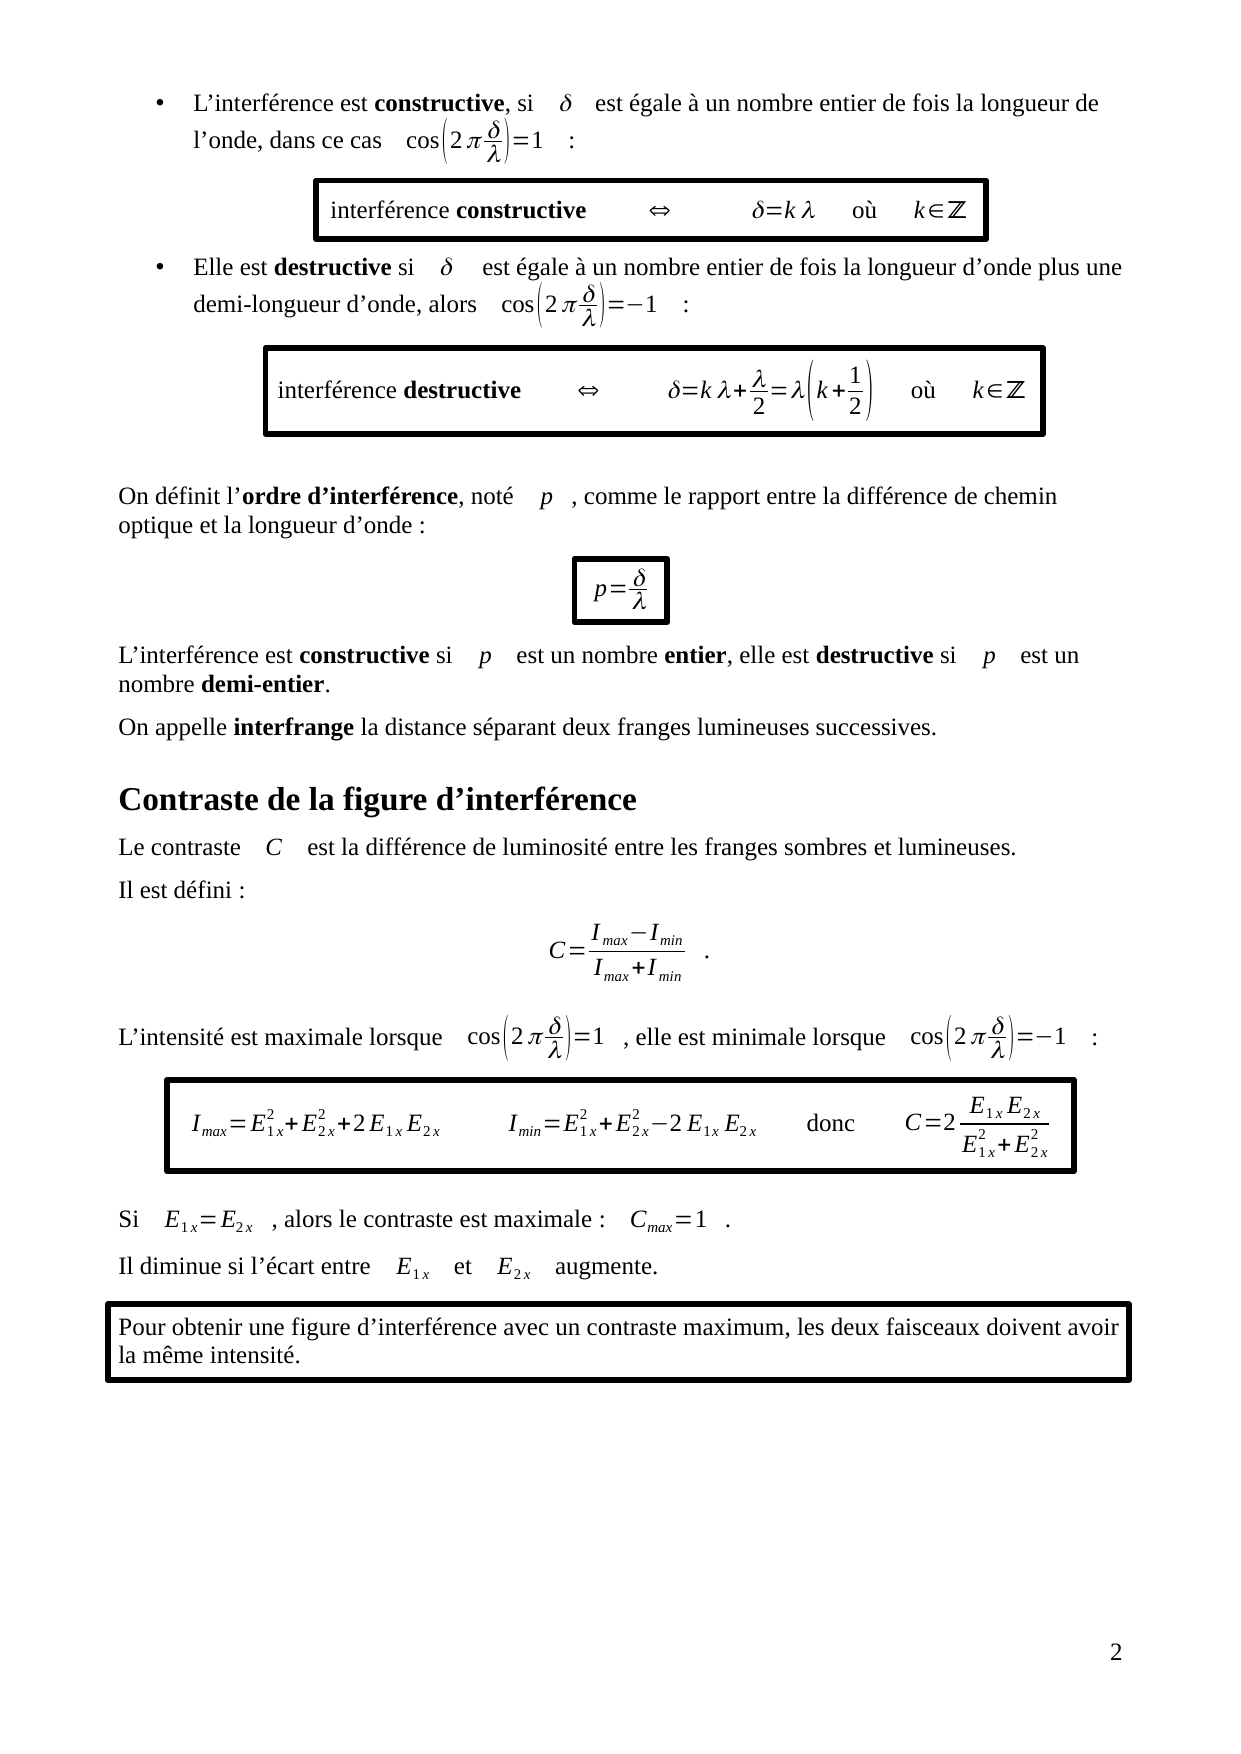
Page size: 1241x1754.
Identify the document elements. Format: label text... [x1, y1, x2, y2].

text [1077, 1091, 1122, 1161]
text Contraste de la figure d’interférence [118, 779, 1122, 818]
text Il est défini : [118, 875, 1122, 904]
text Il diminue si l’écart entre et augmente. [118, 1251, 1122, 1283]
list [989, 195, 1122, 224]
text L’interférence est constructive si est un nombre entier, elle est destructive si est un nombre demi-entier. [118, 640, 1122, 698]
list Elle est destructive si est égale à un nombre entier de fois la longueur d’onde plus une demi-longueur d’onde, alors : [156, 252, 1122, 330]
text L’intensité est maximale lorsque , elle est minimale lorsque : [118, 1013, 1122, 1062]
list [156, 195, 313, 224]
text [118, 1091, 164, 1161]
text On appelle interfrange la distance séparant deux franges lumineuses successives. [118, 712, 1122, 741]
list L’interférence est constructive, si est égale à un nombre entier de fois la longueur de l’onde, dans ce cas : [156, 88, 1122, 166]
list [1046, 359, 1122, 424]
text Le contraste est la différence de luminosité entre les franges sombres et lumineuses. [118, 832, 1122, 861]
text donc [170, 1091, 1071, 1161]
text Pour obtenir une figure d’interférence avec un contraste maximum, les deux faisceaux doivent avoir la même intensité. [118, 1312, 1122, 1369]
text . [118, 918, 1122, 984]
list interférence destructive où [268, 359, 1040, 424]
list [156, 359, 263, 424]
list interférence constructive où [319, 195, 983, 224]
text On définit l’ordre d’interférence, noté , comme le rapport entre la différence de chemin optique et la longueur d’onde : [118, 481, 1122, 539]
text Si , alors le contraste est maximale : . [118, 1204, 1122, 1236]
